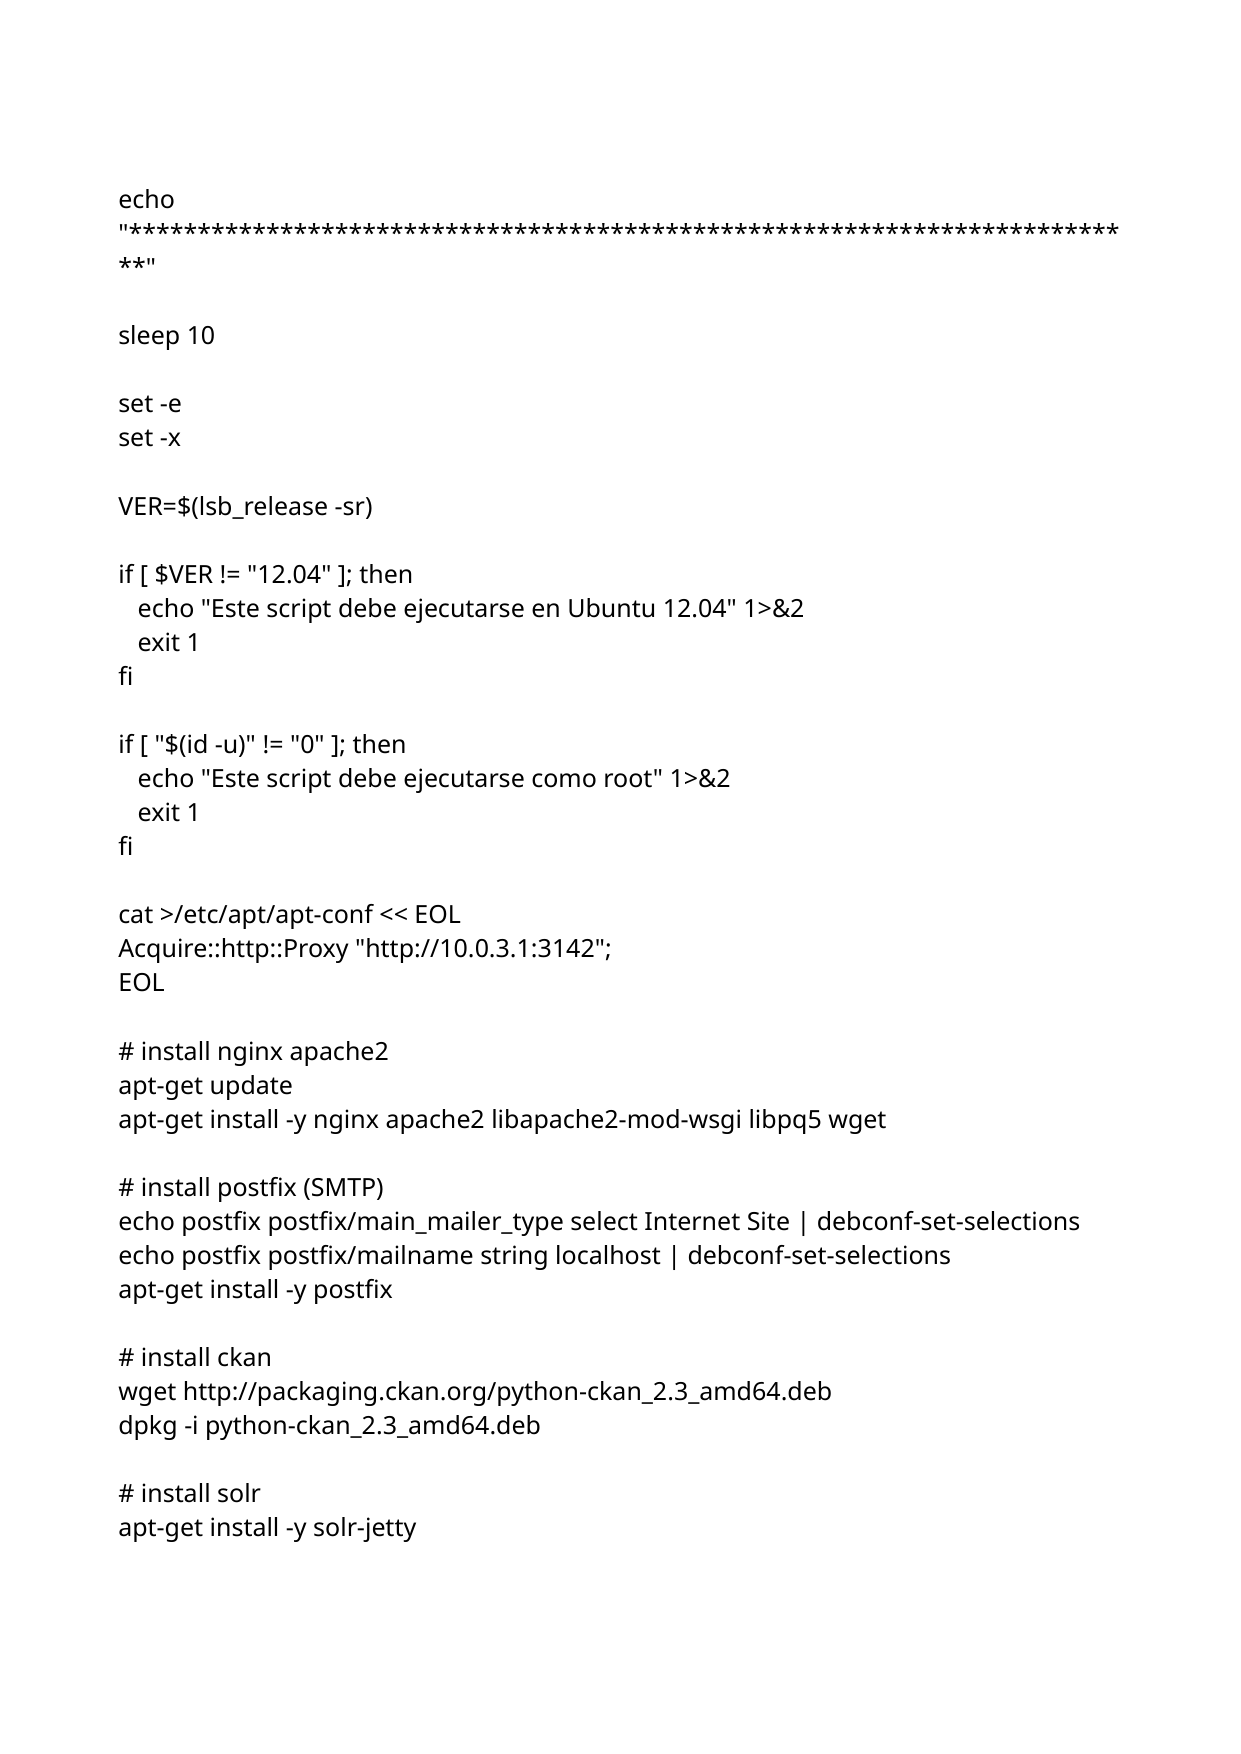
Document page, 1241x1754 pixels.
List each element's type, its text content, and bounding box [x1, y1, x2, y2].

text echo "Este script debe ejecutarse como root" 1>&2 [118, 761, 1122, 795]
text fi [118, 658, 1122, 693]
text echo postfix postfix/mailname string localhost | debconf-set-selections [118, 1238, 1122, 1272]
text # install nginx apache2 [118, 1033, 1122, 1067]
text exit 1 [118, 624, 1122, 658]
text echo "**************************************************************************" [118, 182, 1122, 284]
text if [ "$(id -u)" != "0" ]; then [118, 727, 1122, 761]
text apt-get install -y postfix [118, 1272, 1122, 1306]
text wget http://packaging.ckan.org/python-ckan_2.3_amd64.deb [118, 1374, 1122, 1408]
text # install postfix (SMTP) [118, 1169, 1122, 1203]
text set -x [118, 420, 1122, 454]
text apt-get update [118, 1067, 1122, 1101]
text apt-get install -y solr-jetty [118, 1510, 1122, 1544]
text EOL [118, 965, 1122, 999]
text if [ $VER != "12.04" ]; then [118, 556, 1122, 590]
text # install solr [118, 1476, 1122, 1510]
text set -e [118, 386, 1122, 420]
text fi [118, 829, 1122, 863]
text cat >/etc/apt/apt-conf << EOL [118, 897, 1122, 931]
text Acquire::http::Proxy "http://10.0.3.1:3142"; [118, 931, 1122, 965]
text # install ckan [118, 1340, 1122, 1374]
text exit 1 [118, 795, 1122, 829]
text apt-get install -y nginx apache2 libapache2-mod-wsgi libpq5 wget [118, 1101, 1122, 1135]
text echo postfix postfix/main_mailer_type select Internet Site | debconf-set-selections [118, 1203, 1122, 1238]
text echo "Este script debe ejecutarse en Ubuntu 12.04" 1>&2 [118, 590, 1122, 624]
text dpkg -i python-ckan_2.3_amd64.deb [118, 1408, 1122, 1442]
text sleep 10 [118, 318, 1122, 352]
text VER=$(lsb_release -sr) [118, 488, 1122, 522]
